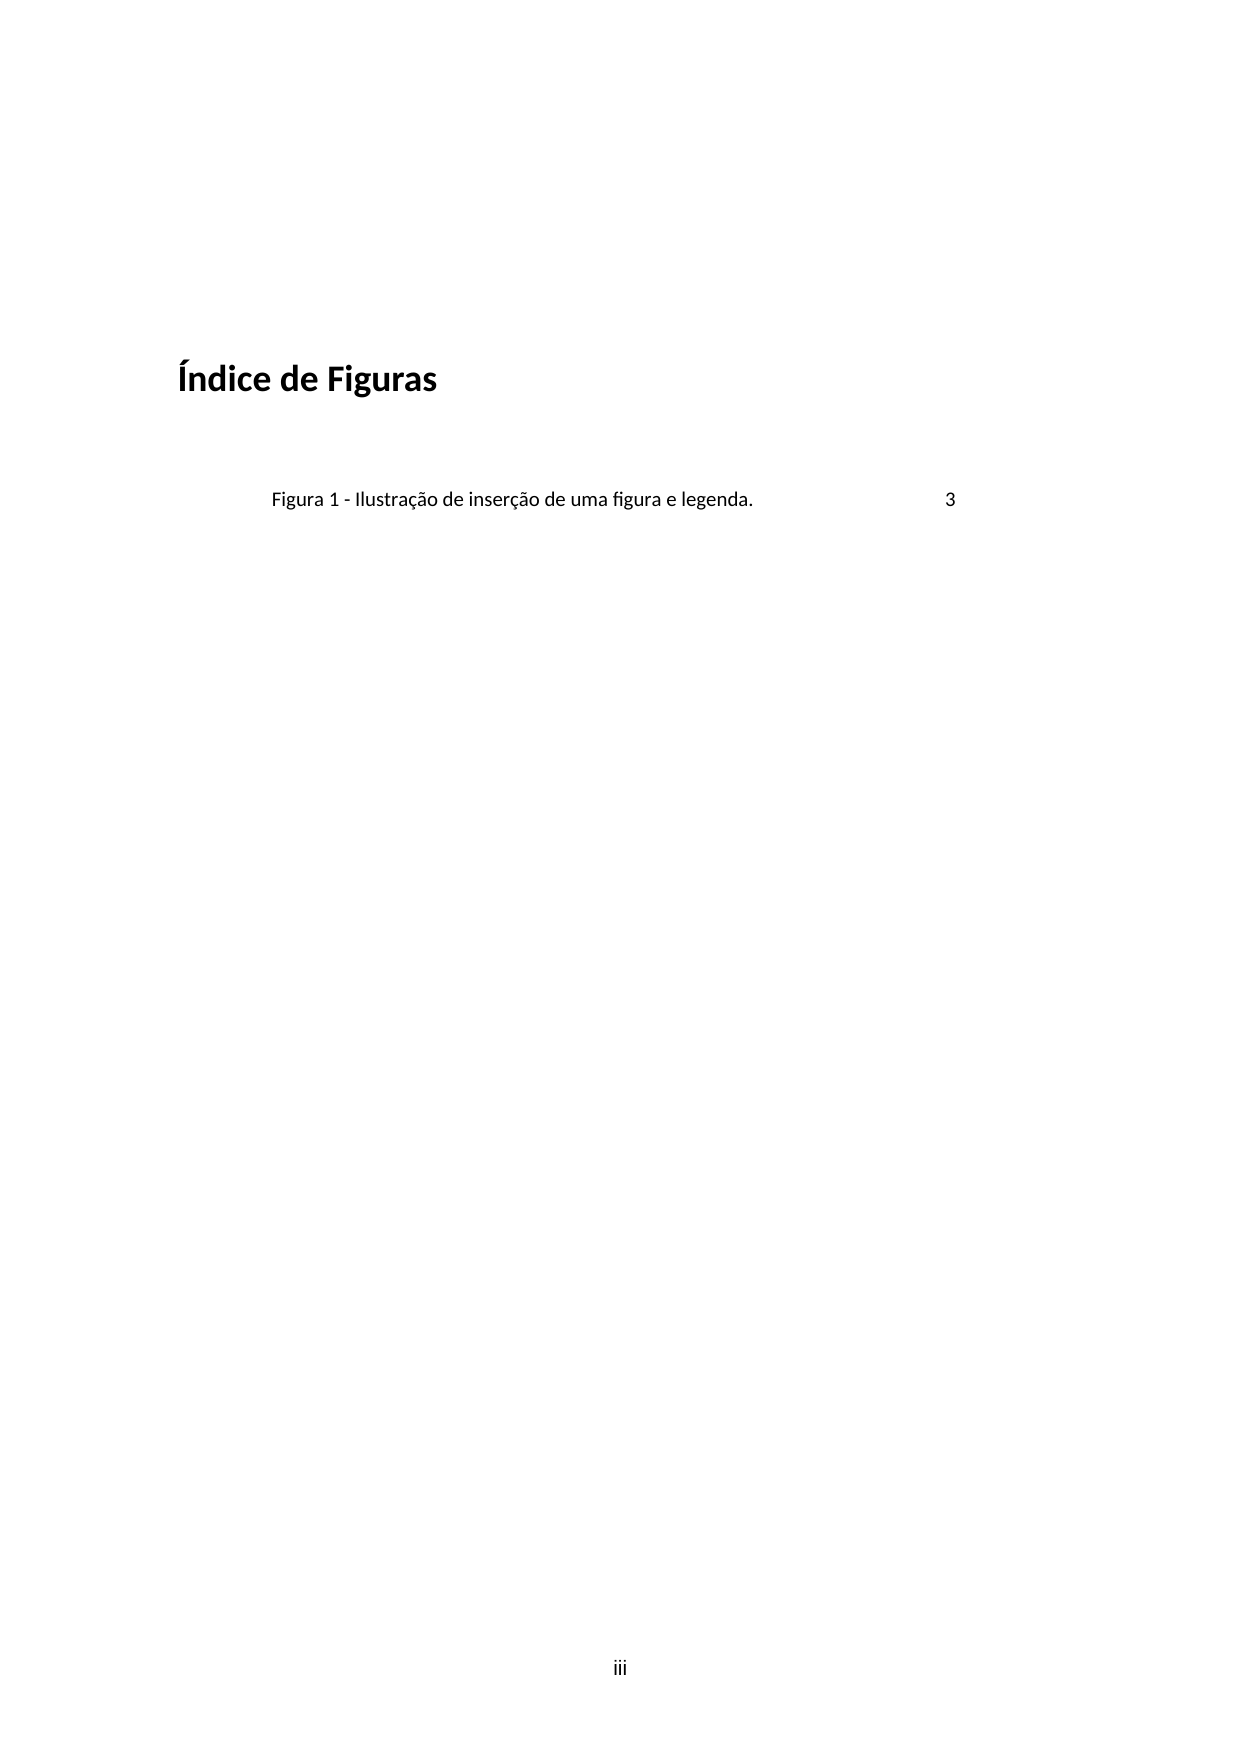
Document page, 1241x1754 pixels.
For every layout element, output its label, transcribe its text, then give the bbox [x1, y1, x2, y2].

text Figura 1 - Ilustração de inserção de uma figura e legenda. 3 [272, 486, 1063, 512]
subtitle Índice de Figuras [177, 354, 1063, 400]
